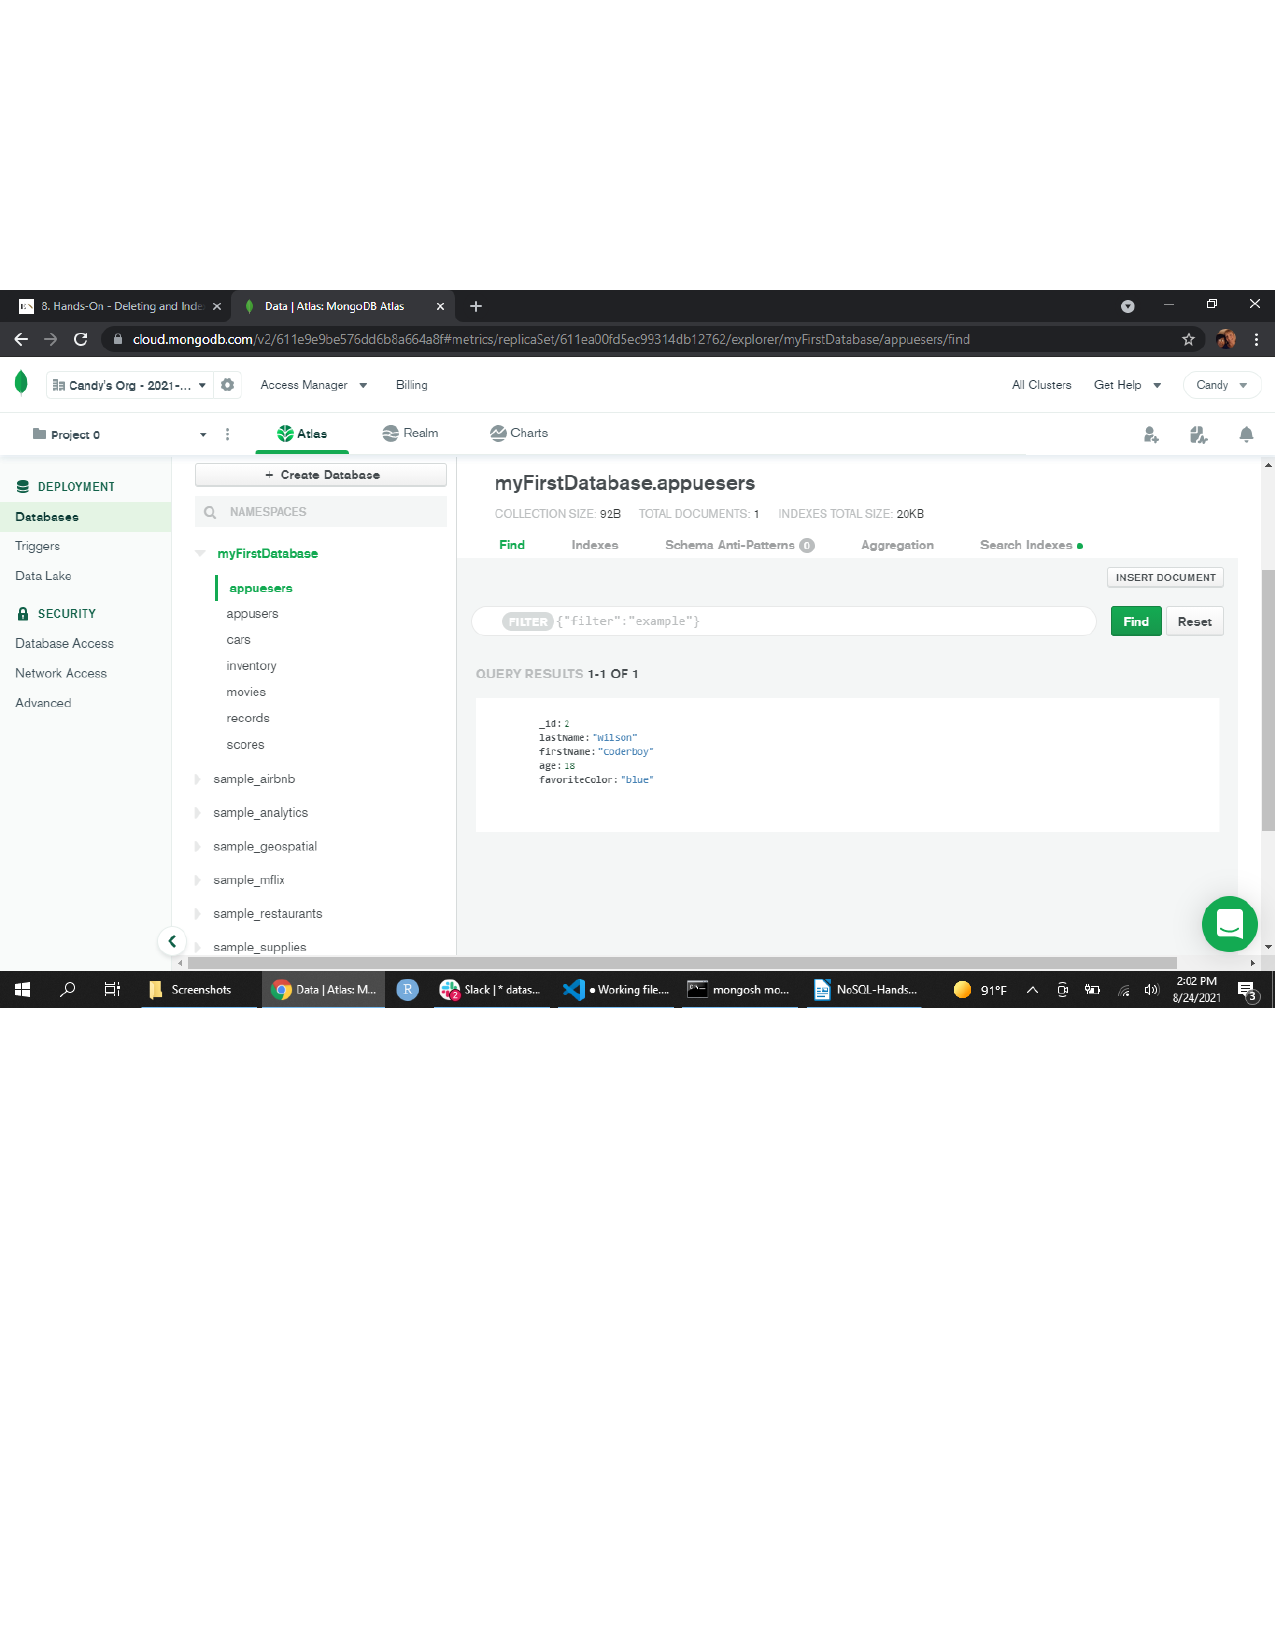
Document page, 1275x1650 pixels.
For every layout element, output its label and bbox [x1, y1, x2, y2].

picture [0, 290, 1275, 1008]
